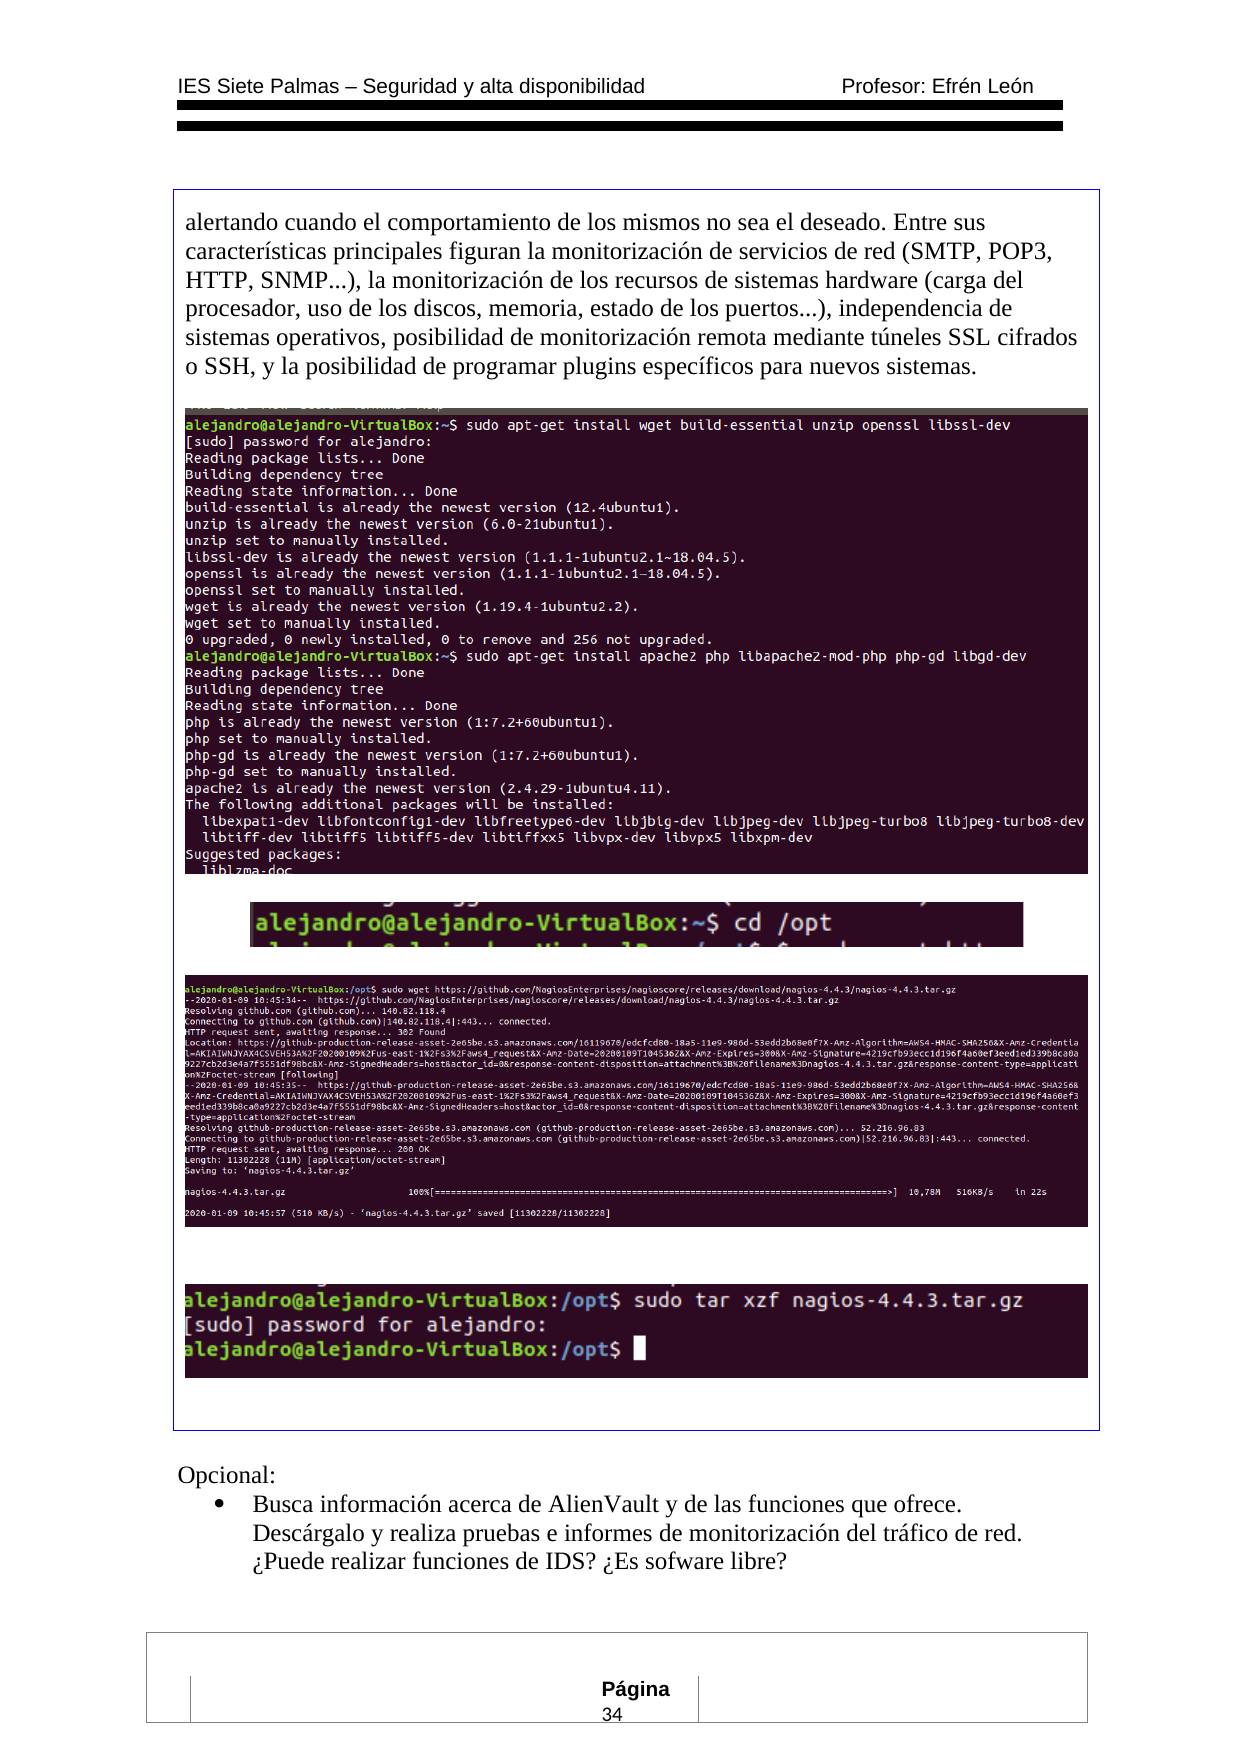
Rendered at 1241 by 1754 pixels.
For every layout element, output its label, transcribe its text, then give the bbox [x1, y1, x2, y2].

picture [250, 902, 1024, 947]
picture [185, 975, 1088, 1227]
picture [185, 408, 1088, 874]
text Opcional: [177, 1460, 1063, 1489]
table_header alertando cuando el comportamiento de los mismos no sea el deseado. Entre sus características principales figuran la monitorización de servicios de red (SMTP, POP3, HTTP, SNMP...), la monitorización de los recursos de sistemas hardware (carga del procesador, uso de los discos, memoria, estado de los puertos...), independencia de sistemas operativos, posibilidad de monitorización remota mediante túneles SSL cifrados o SSH, y la posibilidad de programar plugins específicos para nuevos sistemas. [174, 190, 1099, 1430]
picture [185, 1284, 1088, 1378]
list Busca información acerca de AlienVault y de las funciones que ofrece. Descárgalo y realiza pruebas e informes de monitorización del tráfico de red. ¿Puede realizar funciones de IDS? ¿Es sofware libre? [215, 1489, 1063, 1575]
